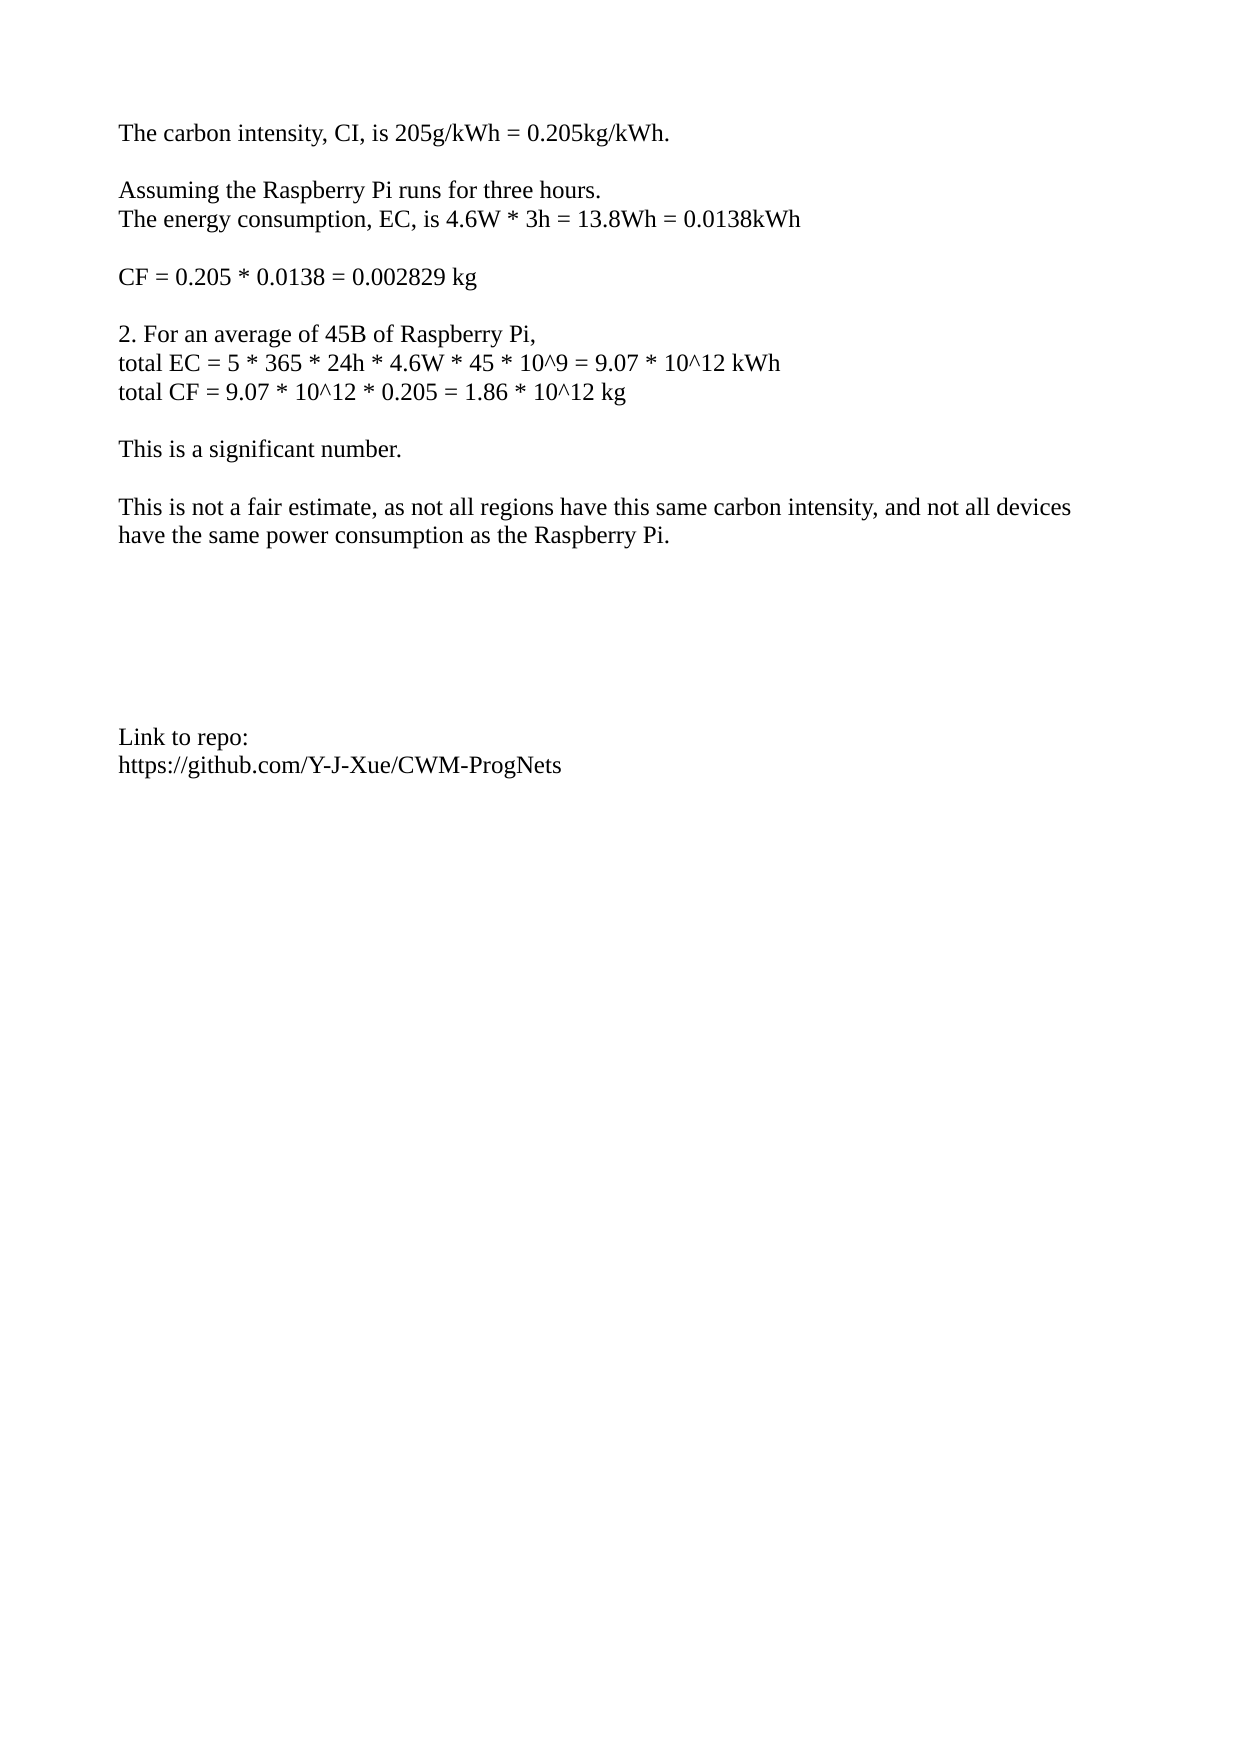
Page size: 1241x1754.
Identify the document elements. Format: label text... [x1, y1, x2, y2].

text This is a significant number. [118, 434, 1122, 463]
text CF = 0.205 * 0.0138 = 0.002829 kg [118, 262, 1122, 291]
text total EC = 5 * 365 * 24h * 4.6W * 45 * 10^9 = 9.07 * 10^12 kWh [118, 348, 1122, 377]
text 2. For an average of 45B of Raspberry Pi, [118, 319, 1122, 348]
text The carbon intensity, CI, is 205g/kWh = 0.205kg/kWh. [118, 118, 1122, 147]
text The energy consumption, EC, is 4.6W * 3h = 13.8Wh = 0.0138kWh [118, 204, 1122, 233]
text Assuming the Raspberry Pi runs for three hours. [118, 176, 1122, 204]
text Link to repo: [118, 722, 1122, 751]
text total CF = 9.07 * 10^12 * 0.205 = 1.86 * 10^12 kg [118, 377, 1122, 406]
text This is not a fair estimate, as not all regions have this same carbon intensity, and not all devices have the same power consumption as the Raspberry Pi. [118, 492, 1122, 549]
text https://github.com/Y-J-Xue/CWM-ProgNets [118, 751, 1122, 779]
